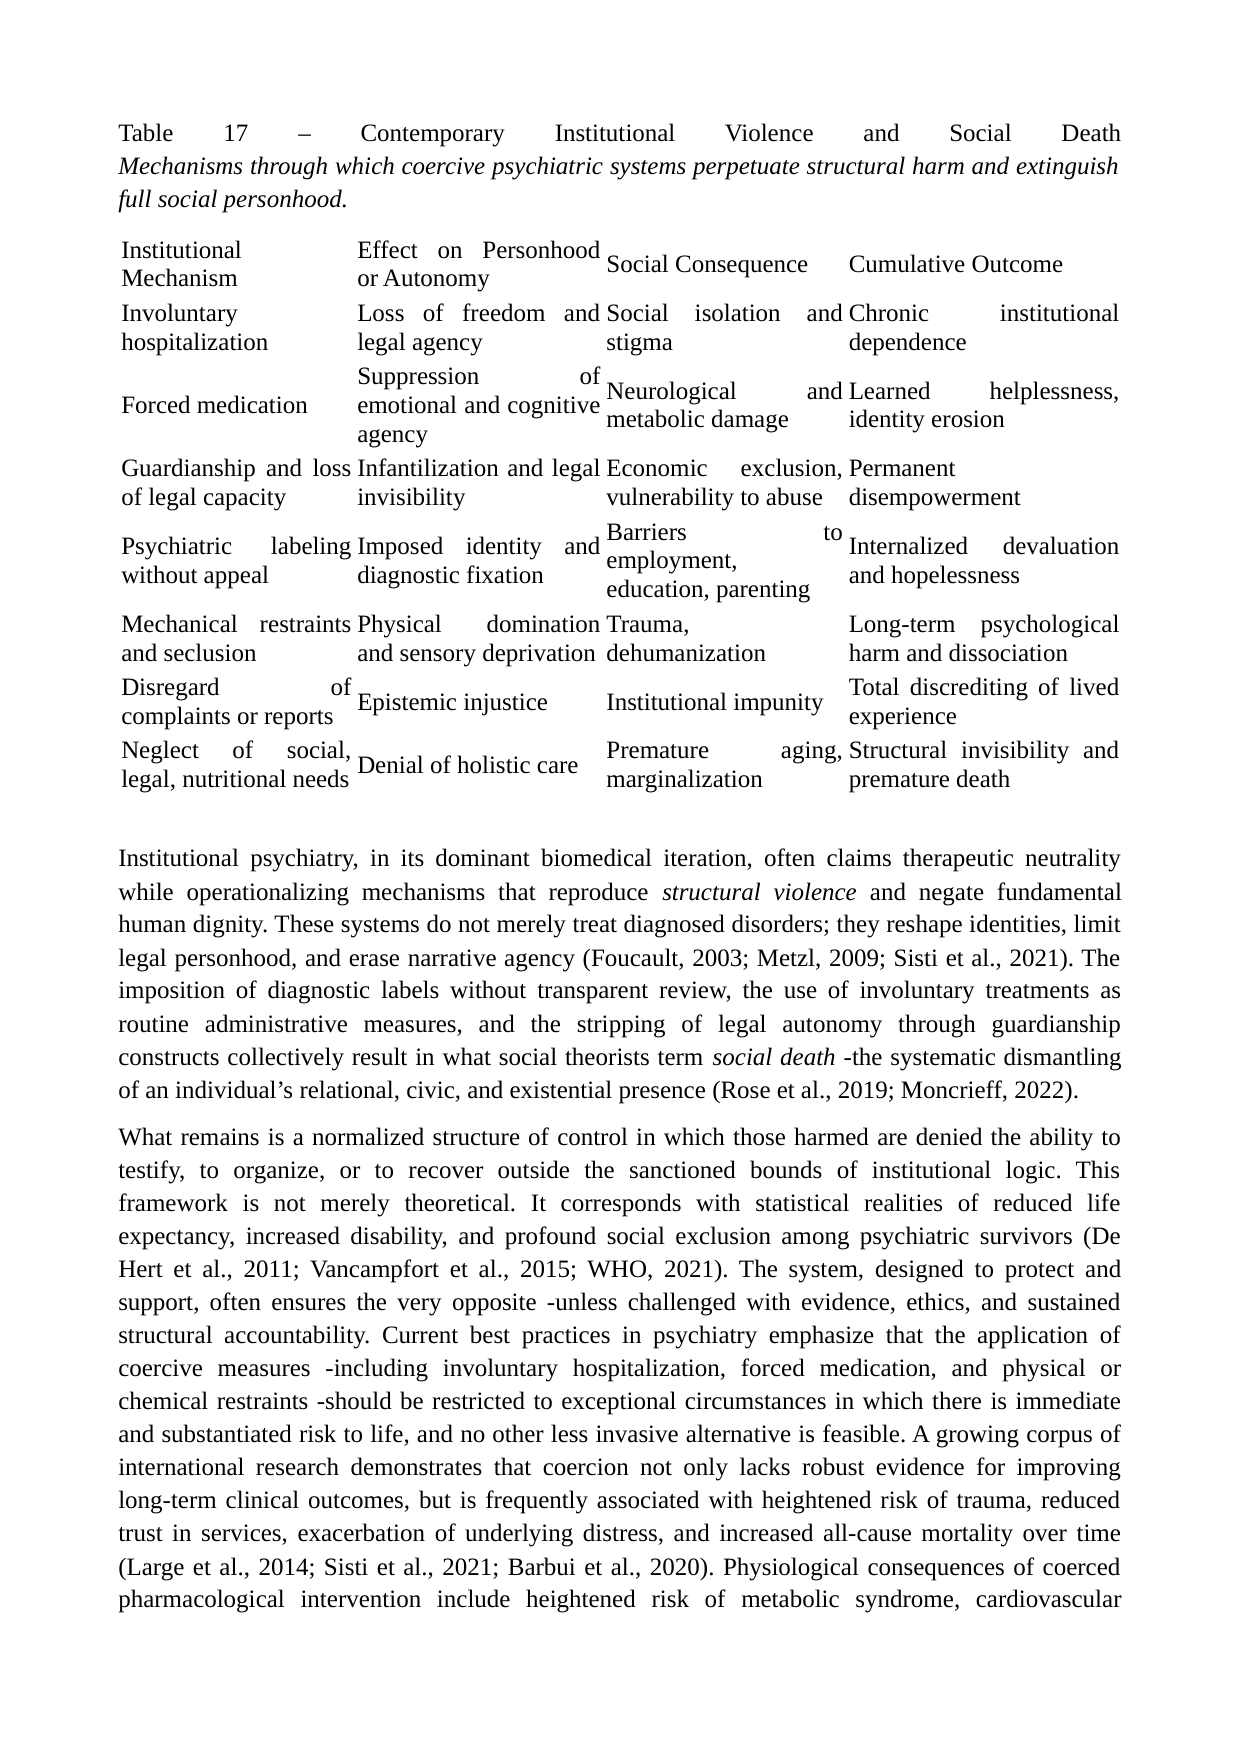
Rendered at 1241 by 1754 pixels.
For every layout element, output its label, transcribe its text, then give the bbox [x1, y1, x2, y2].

table_cell Trauma, dehumanization [603, 606, 846, 669]
table_cell Learned helplessness, identity erosion [846, 359, 1122, 451]
table_cell Social isolation and stigma [603, 295, 846, 358]
table_header Social Consequence [603, 232, 846, 295]
table_cell Suppression of emotional and cognitive agency [354, 359, 603, 451]
table_cell Disregard of complaints or reports [118, 669, 354, 733]
table_cell Involuntary hospitalization [118, 295, 354, 358]
table_cell Denial of holistic care [354, 733, 603, 796]
table_cell Physical domination and sensory deprivation [354, 606, 603, 669]
table_cell Epistemic injustice [354, 669, 603, 733]
table_cell Permanent disempowerment [846, 451, 1122, 514]
table_header Effect on Personhood or Autonomy [354, 232, 603, 295]
table_cell Long-term psychological harm and dissociation [846, 606, 1122, 669]
table_cell Barriers to employment, education, parenting [603, 514, 846, 606]
table_header Institutional Mechanism [118, 232, 354, 295]
text What remains is a normalized structure of control in which those harmed are denied the ability to testify, to organize, or to recover outside the sanctioned bounds of institutional logic. This framework is not merely theoretical. It corresponds with statistical realities of reduced life expectancy, increased disability, and profound social exclusion among psychiatric survivors (De Hert et al., 2011; Vancampfort et al., 2015; WHO, 2021). The system, designed to protect and support, often ensures the very opposite -unless challenged with evidence, ethics, and sustained structural accountability. Current best practices in psychiatry emphasize that the application of coercive measures -including involuntary hospitalization, forced medication, and physical or chemical restraints -should be restricted to exceptional circumstances in which there is immediate and substantiated risk to life, and no other less invasive alternative is feasible. A growing corpus of international research demonstrates that coercion not only lacks robust evidence for improving long-term clinical outcomes, but is frequently associated with heightened risk of trauma, reduced trust in services, exacerbation of underlying distress, and increased all-cause mortality over time (Large et al., 2014; Sisti et al., 2021; Barbui et al., 2020). Physiological consequences of coerced pharmacological intervention include heightened risk of metabolic syndrome, cardiovascular [118, 1122, 1122, 1613]
table_cell Structural invisibility and premature death [846, 733, 1122, 796]
table_header Cumulative Outcome [846, 232, 1122, 295]
table_cell Loss of freedom and legal agency [354, 295, 603, 358]
table_cell Psychiatric labeling without appeal [118, 514, 354, 606]
table_cell Infantilization and legal invisibility [354, 451, 603, 514]
table_cell Chronic institutional dependence [846, 295, 1122, 358]
table_cell Forced medication [118, 359, 354, 451]
table_cell Imposed identity and diagnostic fixation [354, 514, 603, 606]
table_cell Neurological and metabolic damage [603, 359, 846, 451]
table_cell Neglect of social, legal, nutritional needs [118, 733, 354, 796]
text Table 17 – Contemporary Institutional Violence and Social Death Mechanisms through which coercive psychiatric systems perpetuate structural harm and extinguish full social personhood. [118, 118, 1122, 213]
table_cell Guardianship and loss of legal capacity [118, 451, 354, 514]
table_cell Institutional impunity [603, 669, 846, 733]
text Institutional psychiatry, in its dominant biomedical iteration, often claims therapeutic neutrality while operationalizing mechanisms that reproduce structural violence and negate fundamental human dignity. These systems do not merely treat diagnosed disorders; they reshape identities, limit legal personhood, and erase narrative agency (Foucault, 2003; Metzl, 2009; Sisti et al., 2021). The imposition of diagnostic labels without transparent review, the use of involuntary treatments as routine administrative measures, and the stripping of legal autonomy through guardianship constructs collectively result in what social theorists term social death -the systematic dismantling of an individual’s relational, civic, and existential presence (Rose et al., 2019; Moncrieff, 2022). [118, 843, 1122, 1103]
table_cell Economic exclusion, vulnerability to abuse [603, 451, 846, 514]
table_cell Mechanical restraints and seclusion [118, 606, 354, 669]
table_cell Premature aging, marginalization [603, 733, 846, 796]
table_cell Total discrediting of lived experience [846, 669, 1122, 733]
table_cell Internalized devaluation and hopelessness [846, 514, 1122, 606]
